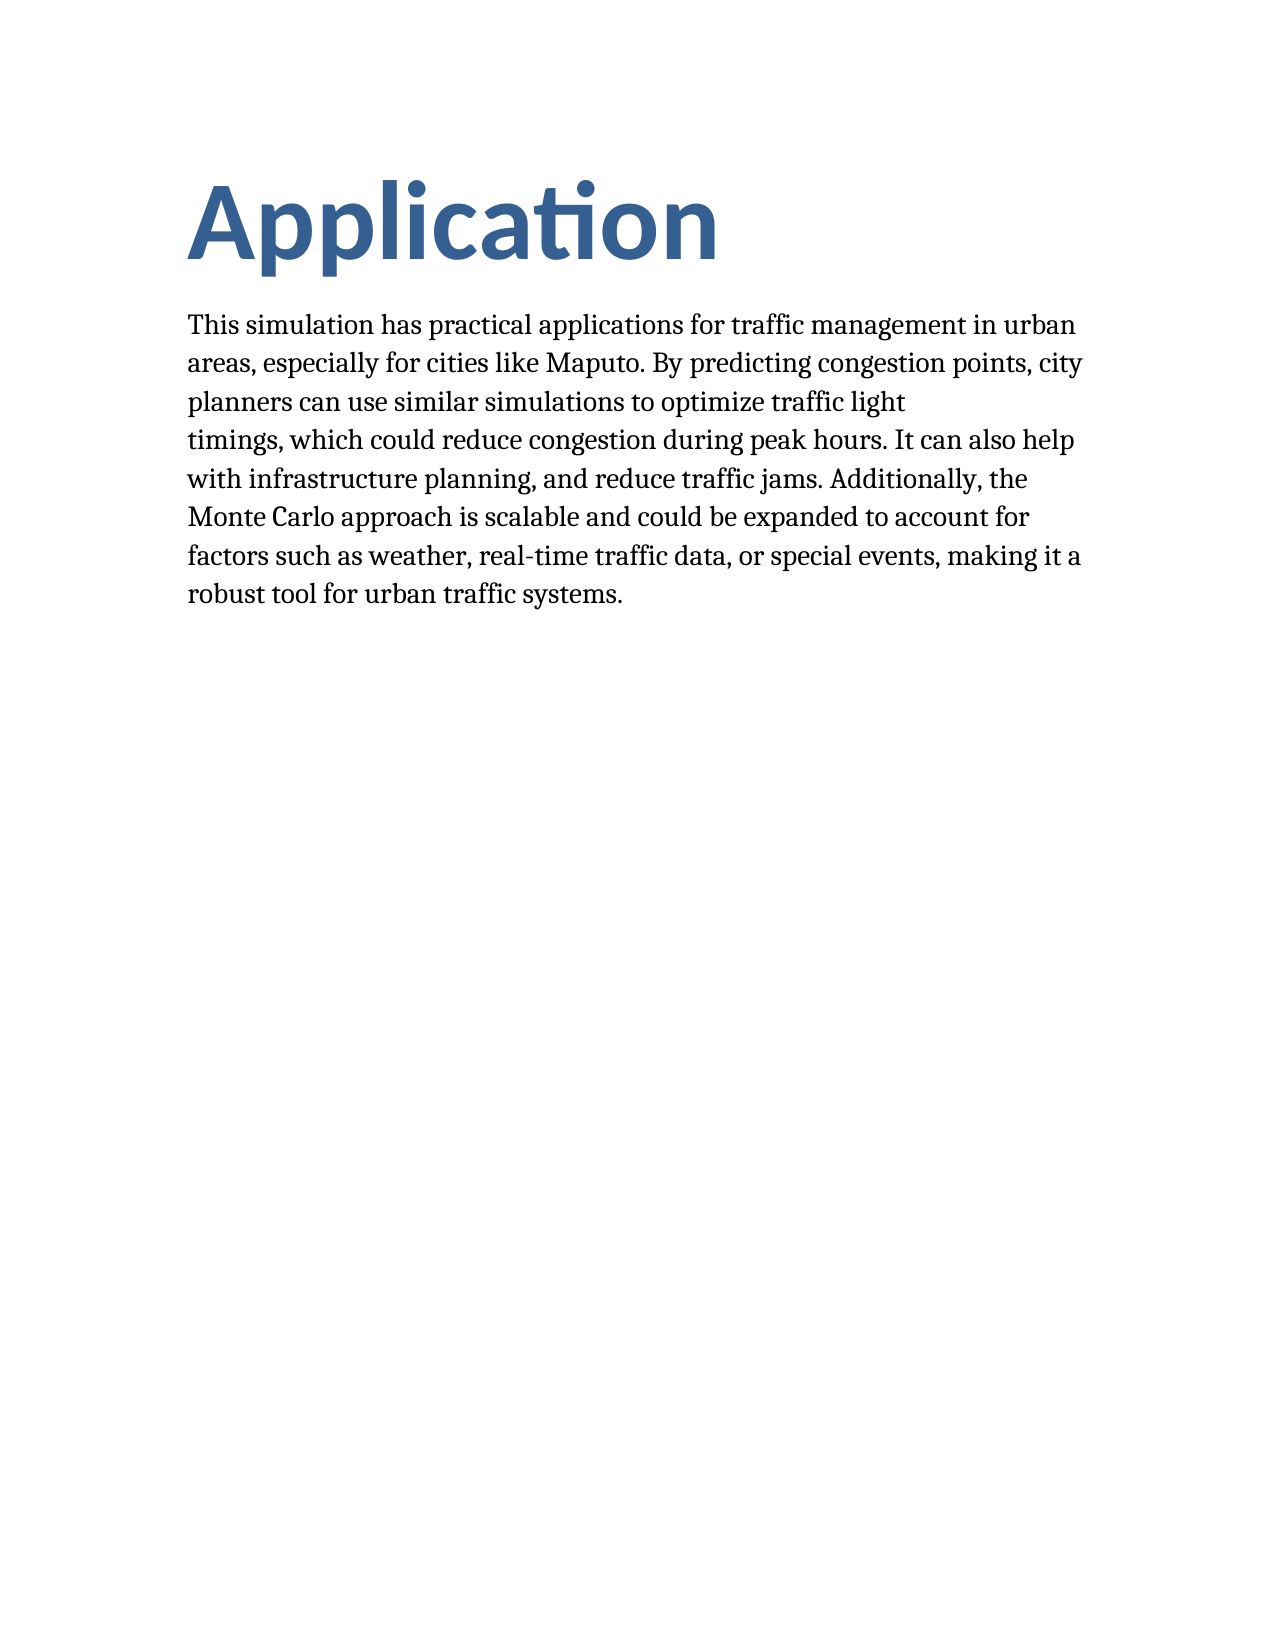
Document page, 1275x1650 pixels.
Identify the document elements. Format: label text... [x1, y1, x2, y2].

text This simulation has practical applications for traffic management in urban areas, especially for cities like Maputo. By predicting congestion points, city planners can use similar simulations to optimize traffic light timings, which could reduce congestion during peak hours. It can also help with infrastructure planning, and reduce traffic jams. Additionally, the Monte Carlo approach is scalable and could be expanded to account for factors such as weather, real-time traffic data, or special events, making it a robust tool for urban traffic systems. [187, 308, 1087, 644]
subtitle Application [187, 150, 1087, 287]
